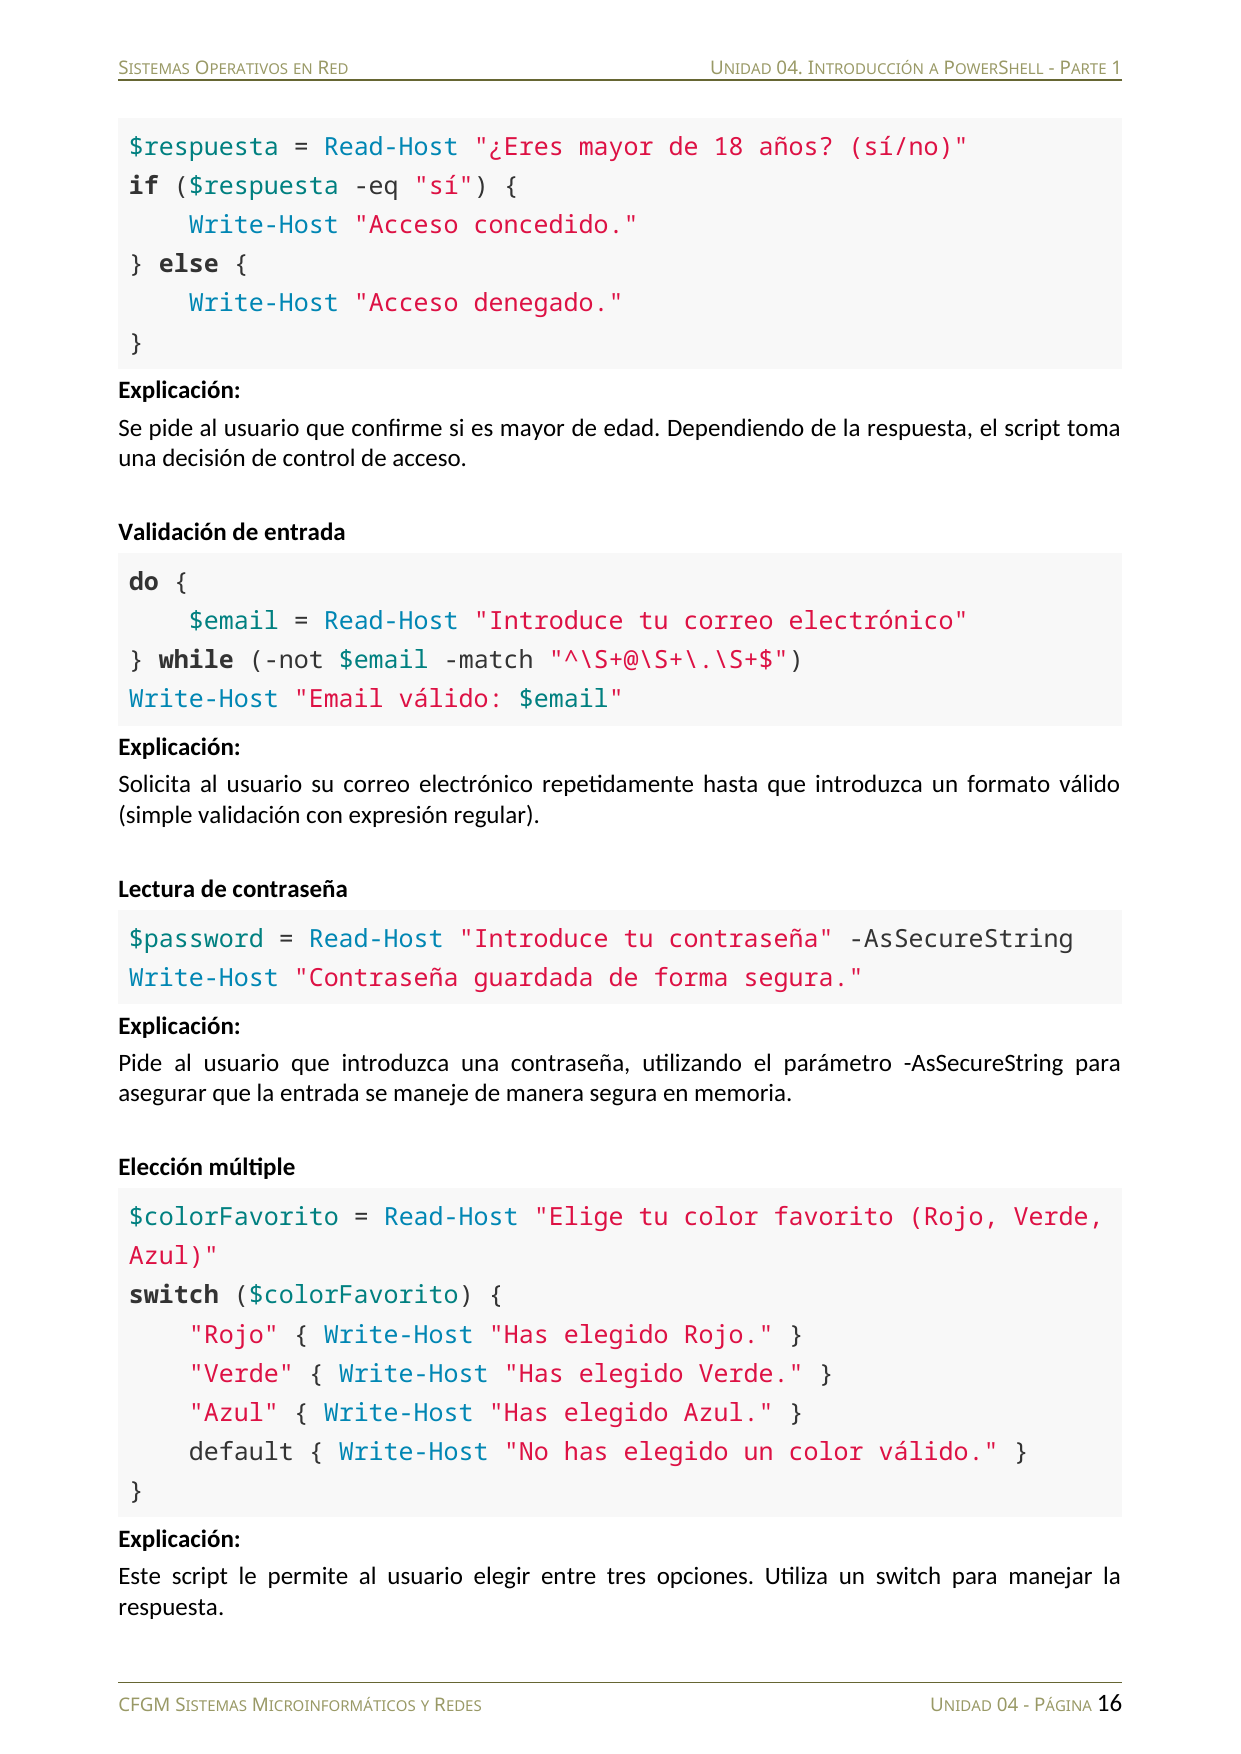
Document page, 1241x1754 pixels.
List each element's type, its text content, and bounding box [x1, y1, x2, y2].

table_header $respuesta = Read-Host "¿Eres mayor de 18 años? (sí/no)" if ($respuesta -eq "sí") { Write-Host "Acceso concedido." } else { Write-Host "Acceso denegado." } [118, 118, 1122, 369]
text Explicación: [118, 731, 1122, 762]
table_header $password = Read-Host "Introduce tu contraseña" -AsSecureString Write-Host "Contraseña guardada de forma segura." [118, 910, 1122, 1004]
text Se pide al usuario que confirme si es mayor de edad. Dependiendo de la respuesta, el script toma una decisión de control de acceso. [118, 412, 1122, 473]
table_header do { $email = Read-Host "Introduce tu correo electrónico" } while (-not $email -match "^\S+@\S+\.\S+$") Write-Host "Email válido: $email" [118, 553, 1122, 726]
table_header $colorFavorito = Read-Host "Elige tu color favorito (Rojo, Verde, Azul)" switch ($colorFavorito) { "Rojo" { Write-Host "Has elegido Rojo." } "Verde" { Write-Host "Has elegido Verde." } "Azul" { Write-Host "Has elegido Azul." } default { Write-Host "No has elegido un color válido." } } [118, 1188, 1122, 1517]
text Elección múltiple [118, 1151, 1122, 1182]
text Este script le permite al usuario elegir entre tres opciones. Utiliza un switch para manejar la respuesta. [118, 1560, 1122, 1621]
text Explicación: [118, 1010, 1122, 1040]
text Explicación: [118, 375, 1122, 405]
text Validación de entrada [118, 516, 1122, 547]
text Pide al usuario que introduzca una contraseña, utilizando el parámetro -AsSecureString para asegurar que la entrada se maneje de manera segura en memoria. [118, 1047, 1122, 1108]
text Explicación: [118, 1523, 1122, 1554]
text Solicita al usuario su correo electrónico repetidamente hasta que introduzca un formato válido (simple validación con expresión regular). [118, 768, 1122, 829]
text Lectura de contraseña [118, 873, 1122, 903]
